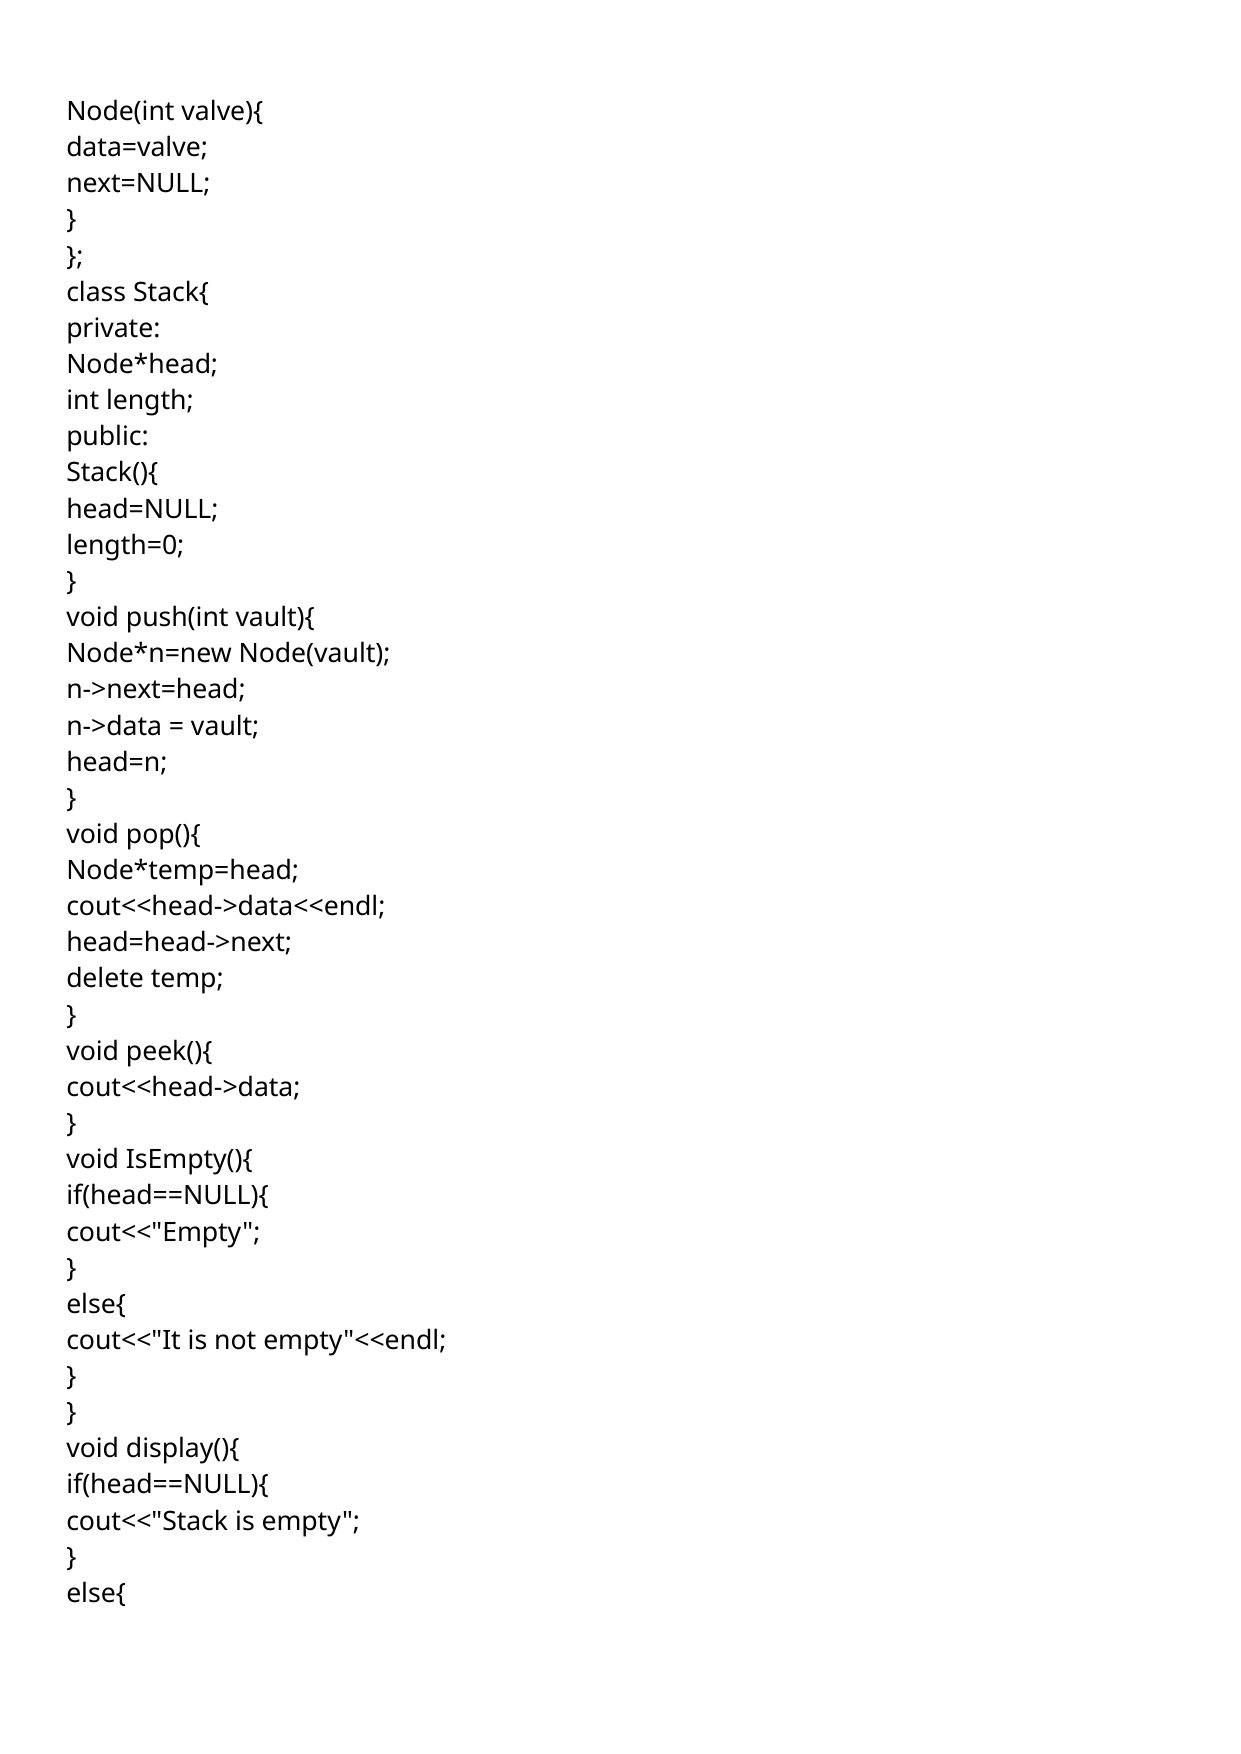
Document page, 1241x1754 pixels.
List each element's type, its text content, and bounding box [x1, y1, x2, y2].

text } [66, 1538, 1122, 1574]
text } [66, 200, 1122, 237]
text Node*n=new Node(vault); [66, 634, 1122, 670]
text void IsEmpty(){ [66, 1140, 1122, 1176]
text data=valve; [66, 128, 1122, 164]
text cout<<"Empty"; [66, 1212, 1122, 1249]
text head=NULL; [66, 489, 1122, 526]
text void pop(){ [66, 815, 1122, 851]
text else{ [66, 1574, 1122, 1610]
text if(head==NULL){ [66, 1466, 1122, 1502]
text else{ [66, 1285, 1122, 1321]
text } [66, 1249, 1122, 1285]
text private: [66, 309, 1122, 345]
text Node*temp=head; [66, 851, 1122, 887]
text cout<<head->data; [66, 1068, 1122, 1104]
text } [66, 562, 1122, 598]
text } [66, 1104, 1122, 1140]
text next=NULL; [66, 164, 1122, 200]
text head=n; [66, 743, 1122, 779]
text } [66, 1393, 1122, 1429]
text void peek(){ [66, 1032, 1122, 1068]
text Node(int valve){ [66, 92, 1122, 128]
text head=head->next; [66, 923, 1122, 959]
text delete temp; [66, 959, 1122, 996]
text length=0; [66, 526, 1122, 562]
text }; [66, 237, 1122, 273]
text } [66, 1357, 1122, 1393]
text cout<<head->data<<endl; [66, 887, 1122, 923]
text int length; [66, 381, 1122, 417]
text } [66, 779, 1122, 815]
text void push(int vault){ [66, 598, 1122, 634]
text cout<<"Stack is empty"; [66, 1502, 1122, 1538]
text Stack(){ [66, 453, 1122, 489]
text void display(){ [66, 1429, 1122, 1466]
text public: [66, 417, 1122, 453]
text } [66, 996, 1122, 1032]
text class Stack{ [66, 273, 1122, 309]
text n->data = vault; [66, 706, 1122, 743]
text n->next=head; [66, 670, 1122, 706]
text cout<<"It is not empty"<<endl; [66, 1321, 1122, 1357]
text if(head==NULL){ [66, 1176, 1122, 1212]
text Node*head; [66, 345, 1122, 381]
